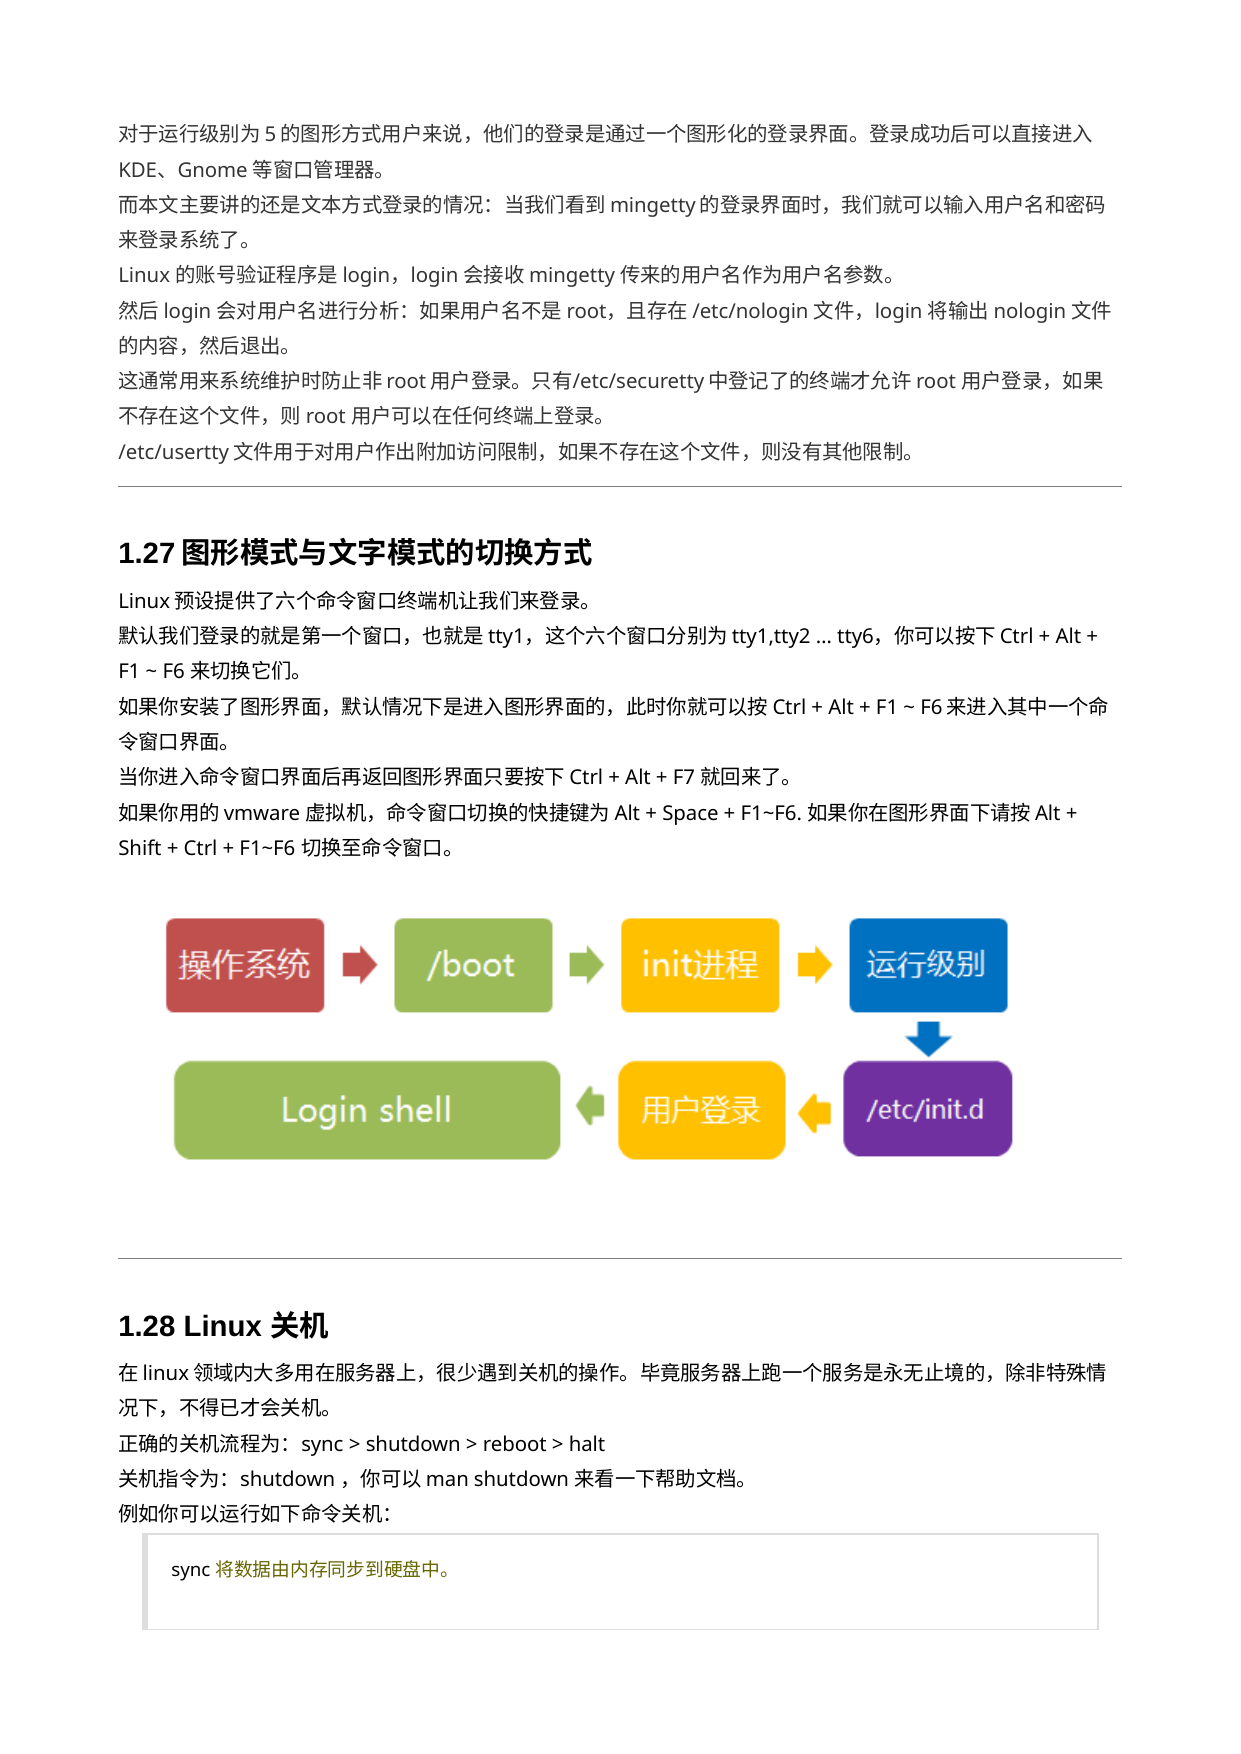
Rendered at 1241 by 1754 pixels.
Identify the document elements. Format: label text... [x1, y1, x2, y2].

subtitle 1.28 Linux 关机 [118, 1302, 1122, 1344]
text 如果你安装了图形界面，默认情况下是进入图形界面的，此时你就可以按Ctrl + Alt + F1 ~ F6来进入其中一个命令窗口界面。 [118, 691, 1122, 755]
text 例如你可以运行如下命令关机： [118, 1498, 1122, 1527]
text 对于运行级别为5的图形方式用户来说，他们的登录是通过一个图形化的登录界面。登录成功后可以直接进入 KDE、Gnome 等窗口管理器。 [118, 118, 1122, 183]
text 然后 login 会对用户名进行分析：如果用户名不是 root，且存在 /etc/nologin 文件，login 将输出 nologin 文件的内容，然后退出。 [118, 294, 1122, 359]
text 在linux领域内大多用在服务器上，很少遇到关机的操作。毕竟服务器上跑一个服务是永无止境的，除非特殊情况下，不得已才会关机。 [118, 1357, 1122, 1422]
text 而本文主要讲的还是文本方式登录的情况：当我们看到mingetty的登录界面时，我们就可以输入用户名和密码来登录系统了。 [118, 189, 1122, 253]
text 关机指令为：shutdown ，你可以man shutdown 来看一下帮助文档。 [118, 1463, 1122, 1492]
picture [118, 867, 1061, 1238]
subtitle 1.27图形模式与文字模式的切换方式 [118, 530, 1122, 572]
text 这通常用来系统维护时防止非root用户登录。只有/etc/securetty中登记了的终端才允许 root 用户登录，如果不存在这个文件，则 root 用户可以在任何终端上登录。 [118, 365, 1122, 430]
text 默认我们登录的就是第一个窗口，也就是tty1，这个六个窗口分别为tty1,tty2 … tty6，你可以按下Ctrl + Alt + F1 ~ F6 来切换它们。 [118, 620, 1122, 685]
text Linux预设提供了六个命令窗口终端机让我们来登录。 [118, 585, 1122, 614]
text sync 将数据由内存同步到硬盘中。 [148, 1535, 1097, 1582]
text 如果你用的vmware 虚拟机，命令窗口切换的快捷键为 Alt + Space + F1~F6. 如果你在图形界面下请按Alt + Shift + Ctrl + F1~F6 切换至命令窗口。 [118, 797, 1122, 861]
text /etc/usertty文件用于对用户作出附加访问限制，如果不存在这个文件，则没有其他限制。 [118, 436, 1122, 465]
text 当你进入命令窗口界面后再返回图形界面只要按下Ctrl + Alt + F7 就回来了。 [118, 761, 1122, 791]
text Linux 的账号验证程序是 login，login 会接收 mingetty 传来的用户名作为用户名参数。 [118, 259, 1122, 289]
text 正确的关机流程为：sync > shutdown > reboot > halt [118, 1427, 1122, 1457]
